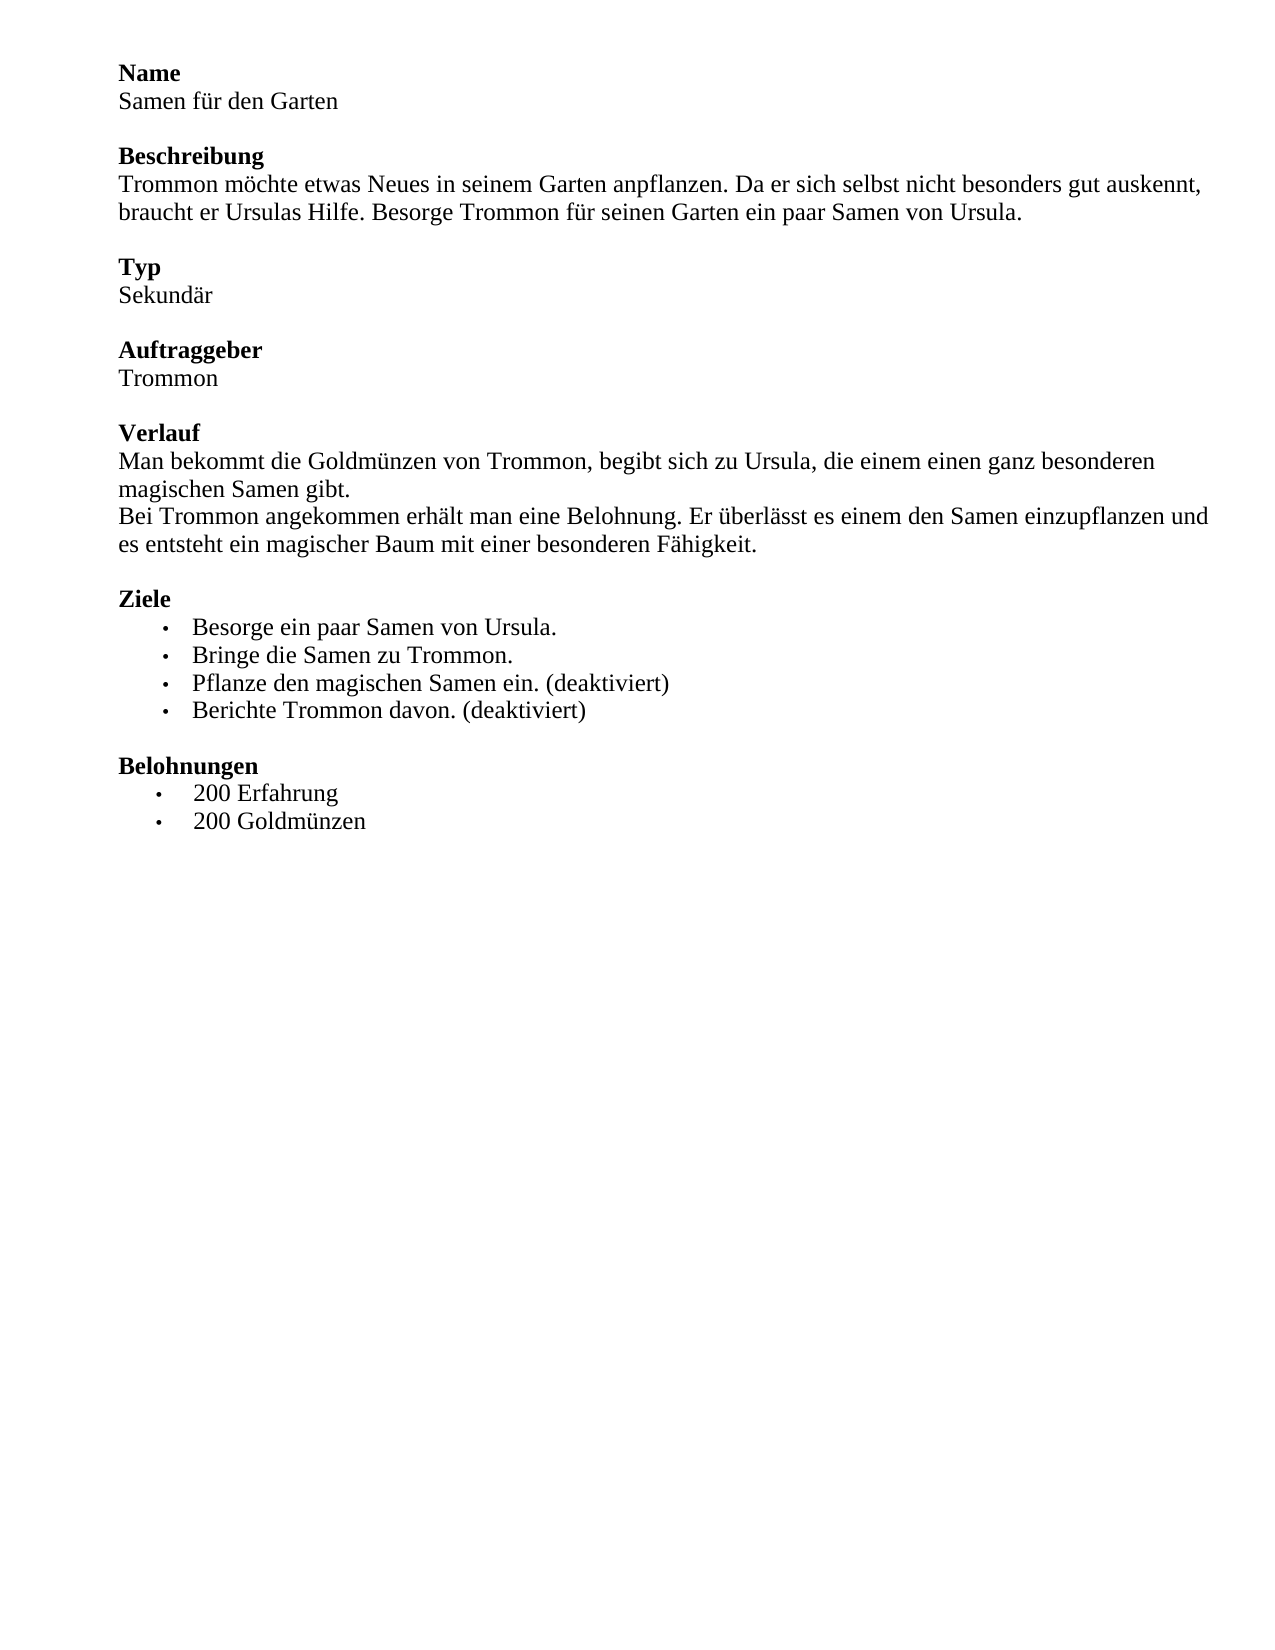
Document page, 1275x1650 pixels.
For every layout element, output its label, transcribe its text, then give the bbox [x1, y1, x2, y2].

list 200 Goldmünzen [156, 807, 1216, 835]
text Ziele [118, 586, 1216, 613]
text Auftraggeber [118, 336, 1216, 364]
text Verlauf [118, 419, 1216, 447]
list Pflanze den magischen Samen ein. (deaktiviert) [162, 669, 1216, 696]
text Belohnungen [118, 752, 1216, 779]
text Name [118, 59, 1216, 87]
text Beschreibung [118, 142, 1216, 170]
text Man bekommt die Goldmünzen von Trommon, begibt sich zu Ursula, die einem einen ganz besonderen magischen Samen gibt. Bei Trommon angekommen erhält man eine Belohnung. Er überlässt es einem den Samen einzupflanzen und es entsteht ein magischer Baum mit einer besonderen Fähigkeit. [118, 447, 1216, 558]
list Bringe die Samen zu Trommon. [162, 641, 1216, 669]
text Sekundär [118, 281, 1216, 308]
text Trommon möchte etwas Neues in seinem Garten anpflanzen. Da er sich selbst nicht besonders gut auskennt, braucht er Ursulas Hilfe. Besorge Trommon für seinen Garten ein paar Samen von Ursula. [118, 170, 1216, 225]
text Samen für den Garten [118, 87, 1216, 114]
text Typ [118, 253, 1216, 281]
list 200 Erfahrung [156, 779, 1216, 807]
list Berichte Trommon davon. (deaktiviert) [162, 696, 1216, 724]
text Trommon [118, 364, 1216, 392]
list Besorge ein paar Samen von Ursula. [162, 613, 1216, 641]
